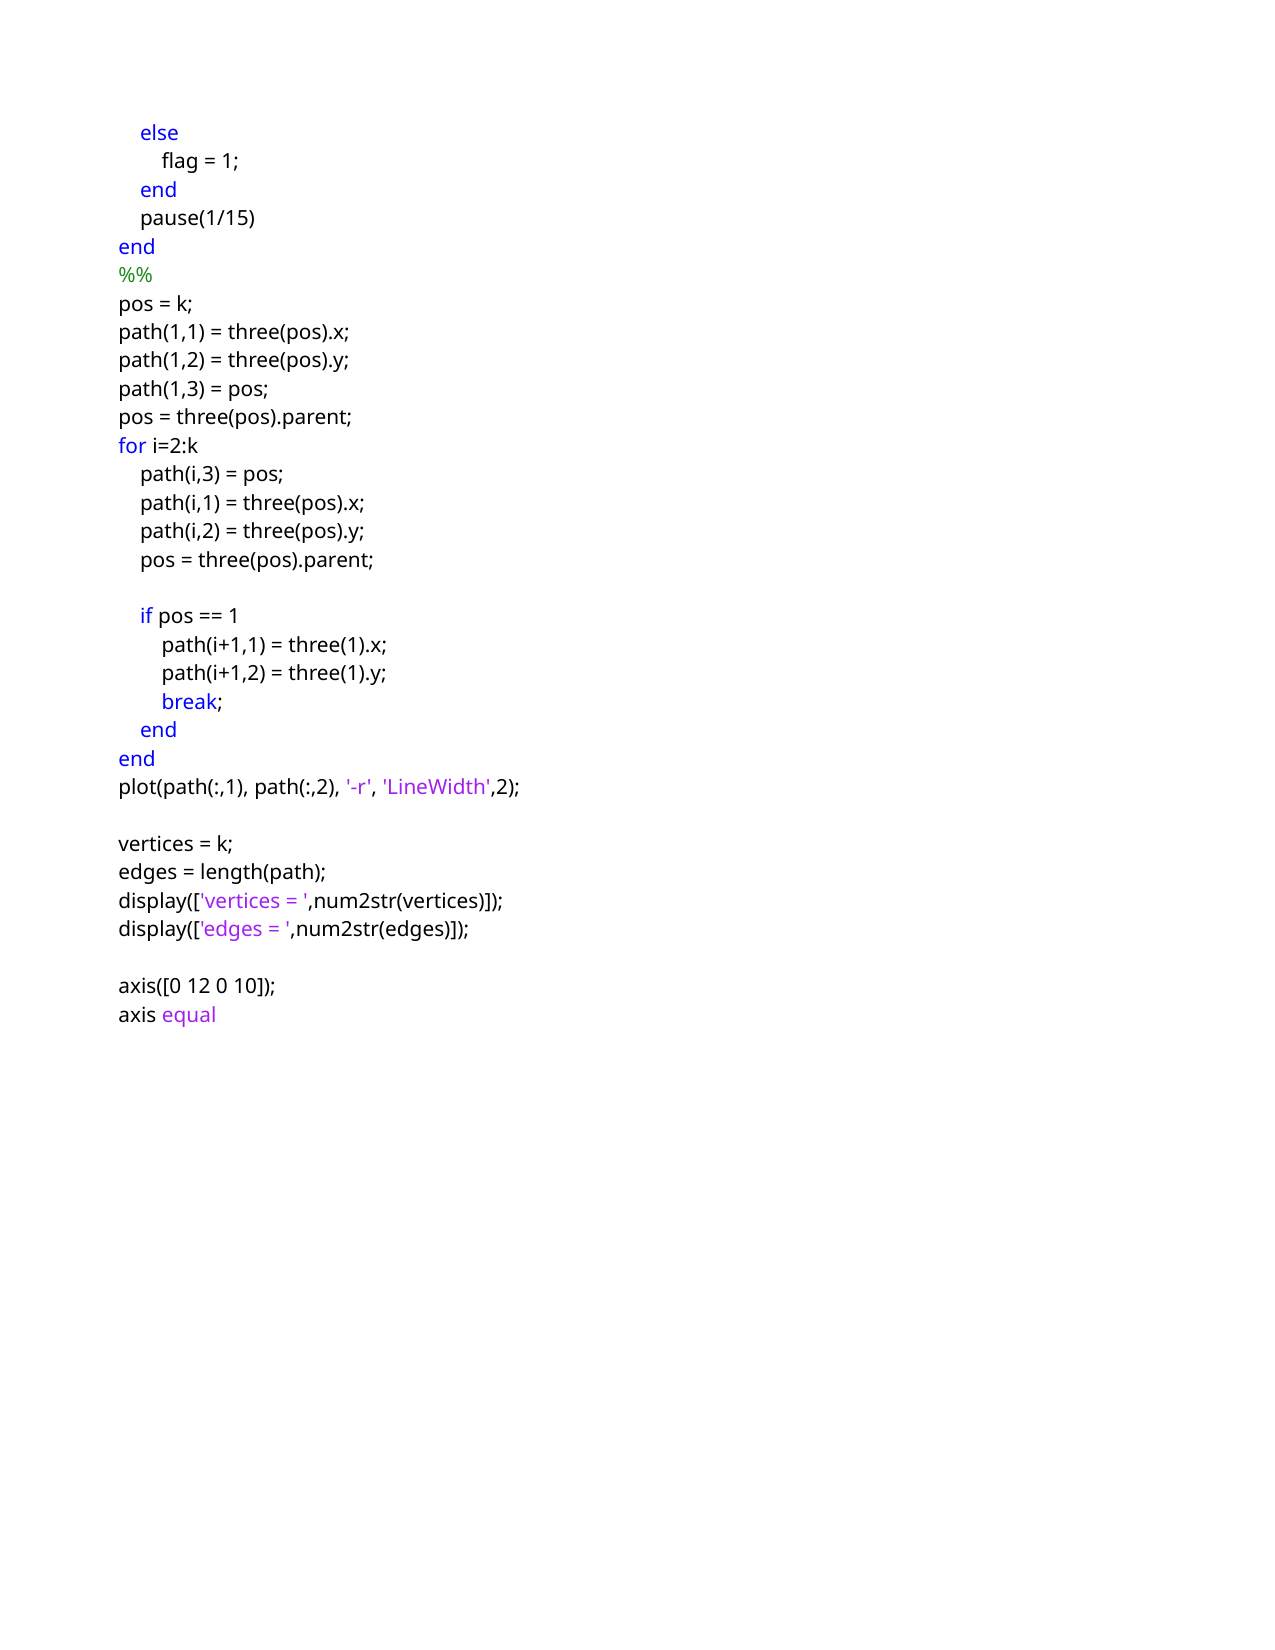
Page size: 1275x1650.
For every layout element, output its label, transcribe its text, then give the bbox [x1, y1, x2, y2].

text path(i,1) = three(pos).x; [118, 488, 1157, 516]
text path(i+1,1) = three(1).x; [118, 630, 1157, 658]
text path(1,2) = three(pos).y; [118, 346, 1157, 374]
text end [118, 175, 1157, 203]
text break; [118, 687, 1157, 715]
text axis equal [118, 1000, 1157, 1028]
text path(i,2) = three(pos).y; [118, 516, 1157, 545]
text end [118, 232, 1157, 260]
text pos = three(pos).parent; [118, 545, 1157, 573]
text path(i,3) = pos; [118, 459, 1157, 488]
text path(1,3) = pos; [118, 374, 1157, 402]
text %% [118, 260, 1157, 289]
text axis([0 12 0 10]); [118, 971, 1157, 1000]
text else [118, 118, 1157, 147]
text vertices = k; [118, 829, 1157, 857]
text for i=2:k [118, 431, 1157, 459]
text end [118, 744, 1157, 772]
text pos = three(pos).parent; [118, 402, 1157, 431]
text plot(path(:,1), path(:,2), '-r', 'LineWidth',2); [118, 772, 1157, 801]
text if pos == 1 [118, 602, 1157, 630]
text edges = length(path); [118, 857, 1157, 886]
text end [118, 715, 1157, 744]
text display(['vertices = ',num2str(vertices)]); [118, 886, 1157, 914]
text pause(1/15) [118, 203, 1157, 232]
text pos = k; [118, 289, 1157, 317]
text path(i+1,2) = three(1).y; [118, 658, 1157, 687]
text path(1,1) = three(pos).x; [118, 317, 1157, 346]
text flag = 1; [118, 147, 1157, 175]
text display(['edges = ',num2str(edges)]); [118, 914, 1157, 943]
